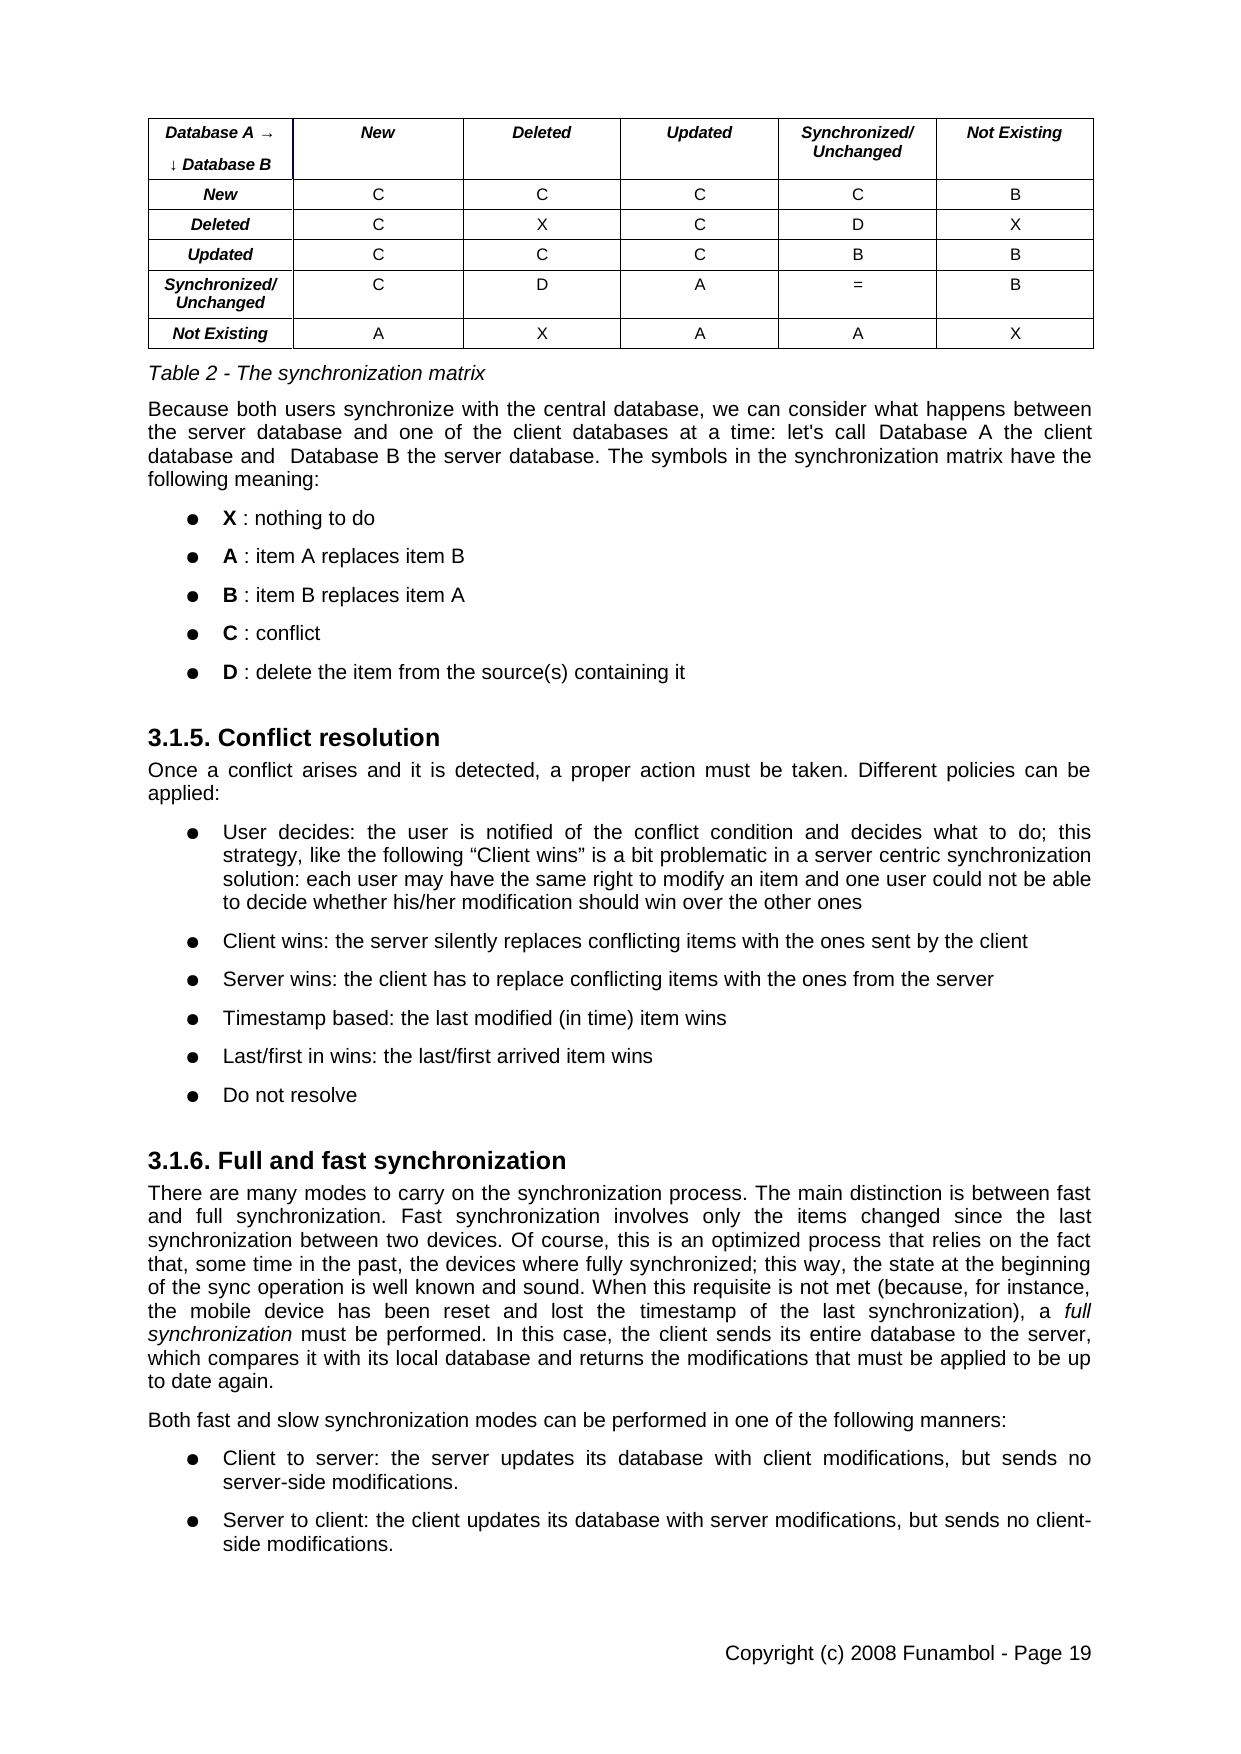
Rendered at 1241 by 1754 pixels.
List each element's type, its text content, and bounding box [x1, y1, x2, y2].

table_cell New [149, 180, 292, 209]
table_cell Updated [149, 240, 292, 270]
table_cell C [464, 180, 620, 209]
table_cell C [294, 210, 463, 239]
subtitle Conflict resolution [148, 724, 1093, 752]
list Client to server: the server updates its database with client modifications, but sends no server-side modifications. [185, 1447, 1093, 1494]
table_header Database A → ↓ Database B [149, 119, 292, 179]
table_cell = [779, 271, 936, 318]
text Once a conflict arises and it is detected, a proper action must be taken. Different policies can be applied: [148, 758, 1093, 805]
subtitle Full and fast synchronization [148, 1147, 1093, 1175]
table_header Updated [621, 119, 778, 179]
table_cell C [294, 271, 463, 318]
list User decides: the user is notified of the conflict condition and decides what to do; this strategy, like the following “Client wins” is a bit problematic in a server centric synchronization solution: each user may have the same right to modify an item and one user could not be able to decide whether his/her modification should win over the other ones [185, 820, 1093, 914]
list Server wins: the client has to replace conflicting items with the ones from the server [185, 968, 1093, 991]
list X : nothing to do [185, 506, 1093, 530]
table_cell D [779, 210, 936, 239]
table_cell X [937, 319, 1093, 348]
table_header New [294, 119, 463, 179]
table_header Not Existing [937, 119, 1093, 179]
text Both fast and slow synchronization modes can be performed in one of the following manners: [148, 1408, 1093, 1432]
list B : item B replaces item A [185, 583, 1093, 607]
text Table 2 - The synchronization matrix [148, 361, 1093, 384]
table_cell Synchronized/Unchanged [149, 271, 292, 318]
table_cell C [779, 180, 936, 209]
table_cell C [294, 180, 463, 209]
table_cell B [779, 240, 936, 270]
table_cell X [464, 319, 620, 348]
table_cell B [937, 180, 1093, 209]
table_cell C [294, 240, 463, 270]
table_header Synchronized/Unchanged [779, 119, 936, 179]
table_cell A [779, 319, 936, 348]
table_cell C [621, 210, 778, 239]
table_cell X [464, 210, 620, 239]
list Last/first in wins: the last/first arrived item wins [185, 1045, 1093, 1068]
table_cell A [294, 319, 463, 348]
table_cell Deleted [149, 210, 292, 239]
list C : conflict [185, 622, 1093, 645]
list Server to client: the client updates its database with server modifications, but sends no client-side modifications. [185, 1509, 1093, 1556]
list Client wins: the server silently replaces conflicting items with the ones sent by the client [185, 929, 1093, 953]
text There are many modes to carry on the synchronization process. The main distinction is between fast and full synchronization. Fast synchronization involves only the items changed since the last synchronization between two devices. Of course, this is an optimized process that relies on the fact that, some time in the past, the devices where fully synchronized; this way, the state at the beginning of the sync operation is well known and sound. When this requisite is not met (because, for instance, the mobile device has been reset and lost the timestamp of the last synchronization), a full synchronization must be performed. In this case, the client sends its entire database to the server, which compares it with its local database and returns the modifications that must be applied to be up to date again. [148, 1181, 1093, 1393]
table_header Deleted [464, 119, 620, 179]
table_cell B [937, 271, 1093, 318]
list A : item A replaces item B [185, 545, 1093, 568]
list D : delete the item from the source(s) containing it [185, 660, 1093, 684]
list Timestamp based: the last modified (in time) item wins [185, 1006, 1093, 1030]
text Because both users synchronize with the central database, we can consider what happens between the server database and one of the client databases at a time: let's call Database A the client database and Database B the server database. The symbols in the synchronization matrix have the following meaning: [148, 397, 1093, 491]
table_cell C [464, 240, 620, 270]
list Do not resolve [185, 1083, 1093, 1107]
table_cell A [621, 319, 778, 348]
table_cell C [621, 240, 778, 270]
table_cell Not Existing [149, 319, 292, 348]
table_cell D [464, 271, 620, 318]
table_cell C [621, 180, 778, 209]
table_cell X [937, 210, 1093, 239]
table_cell B [937, 240, 1093, 270]
table_cell A [621, 271, 778, 318]
